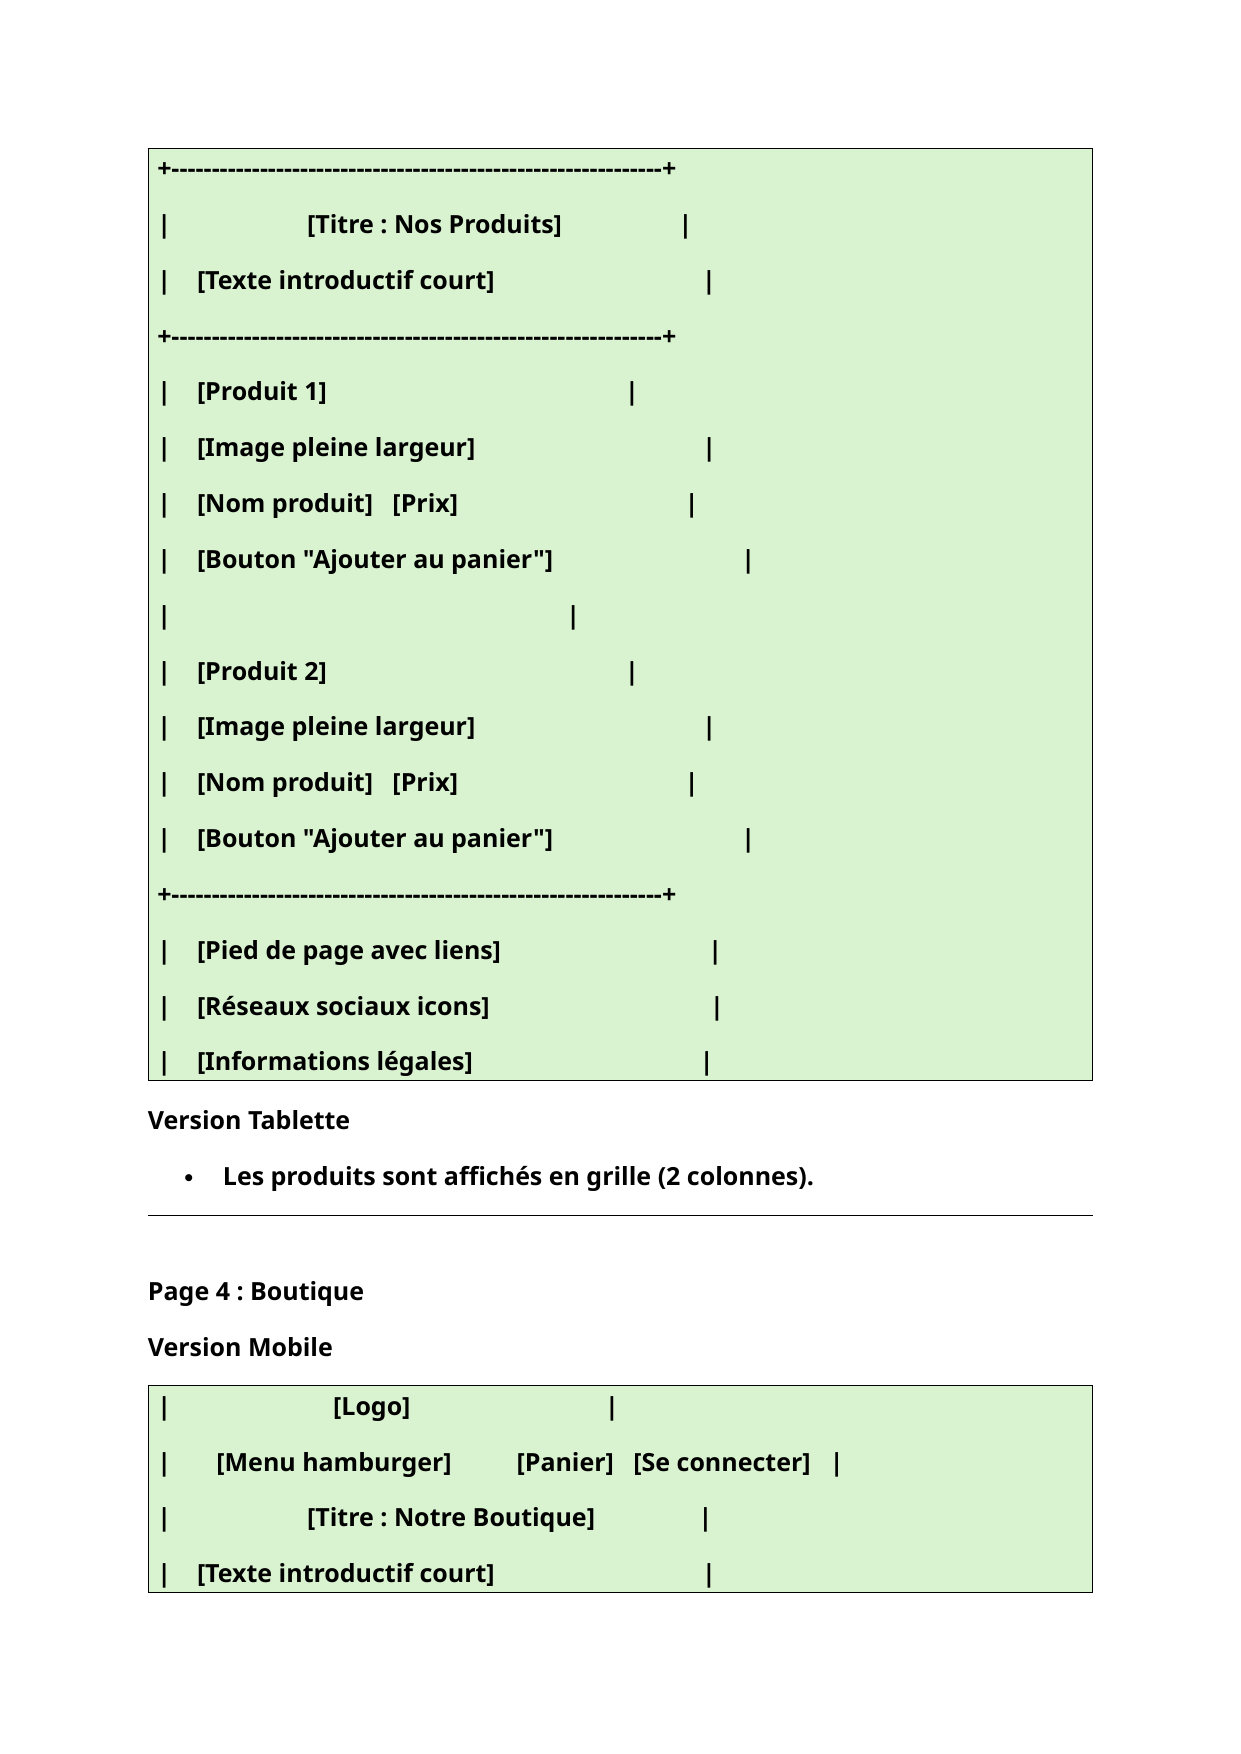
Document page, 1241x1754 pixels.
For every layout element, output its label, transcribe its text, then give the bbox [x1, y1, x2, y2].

text Version Tablette [148, 1103, 1093, 1137]
text | [Image pleine largeur] | [149, 706, 1092, 743]
text | [Image pleine largeur] | [149, 427, 1092, 464]
text | [Texte introductif court] | [149, 1553, 1092, 1592]
text | [Logo] | [149, 1386, 1092, 1422]
text | [Produit 2] | [149, 650, 1092, 687]
text +-------------------------------------------------------------+ [149, 149, 1092, 185]
text | [Nom produit] [Prix] | [149, 762, 1092, 799]
list Les produits sont affichés en grille (2 colonnes). [185, 1159, 1093, 1193]
text | [Réseaux sociaux icons] | [149, 985, 1092, 1022]
text +-------------------------------------------------------------+ [149, 315, 1092, 352]
text | [Pied de page avec liens] | [149, 929, 1092, 966]
text | [Titre : Notre Boutique] | [149, 1497, 1092, 1534]
text | [Produit 1] | [149, 371, 1092, 408]
text | [Nom produit] [Prix] | [149, 483, 1092, 520]
text | [Bouton "Ajouter au panier"] | [149, 818, 1092, 855]
text | [Informations légales] | [149, 1041, 1092, 1080]
text +-------------------------------------------------------------+ [149, 873, 1092, 911]
text | [Menu hamburger] [Panier] [Se connecter] | [149, 1441, 1092, 1478]
text | [Bouton "Ajouter au panier"] | [149, 538, 1092, 576]
text | | [149, 594, 1092, 631]
text Page 4 : Boutique [148, 1274, 1093, 1308]
text | [Titre : Nos Produits] | [149, 203, 1092, 241]
text Version Mobile [148, 1329, 1093, 1363]
text | [Texte introductif court] | [149, 259, 1092, 296]
